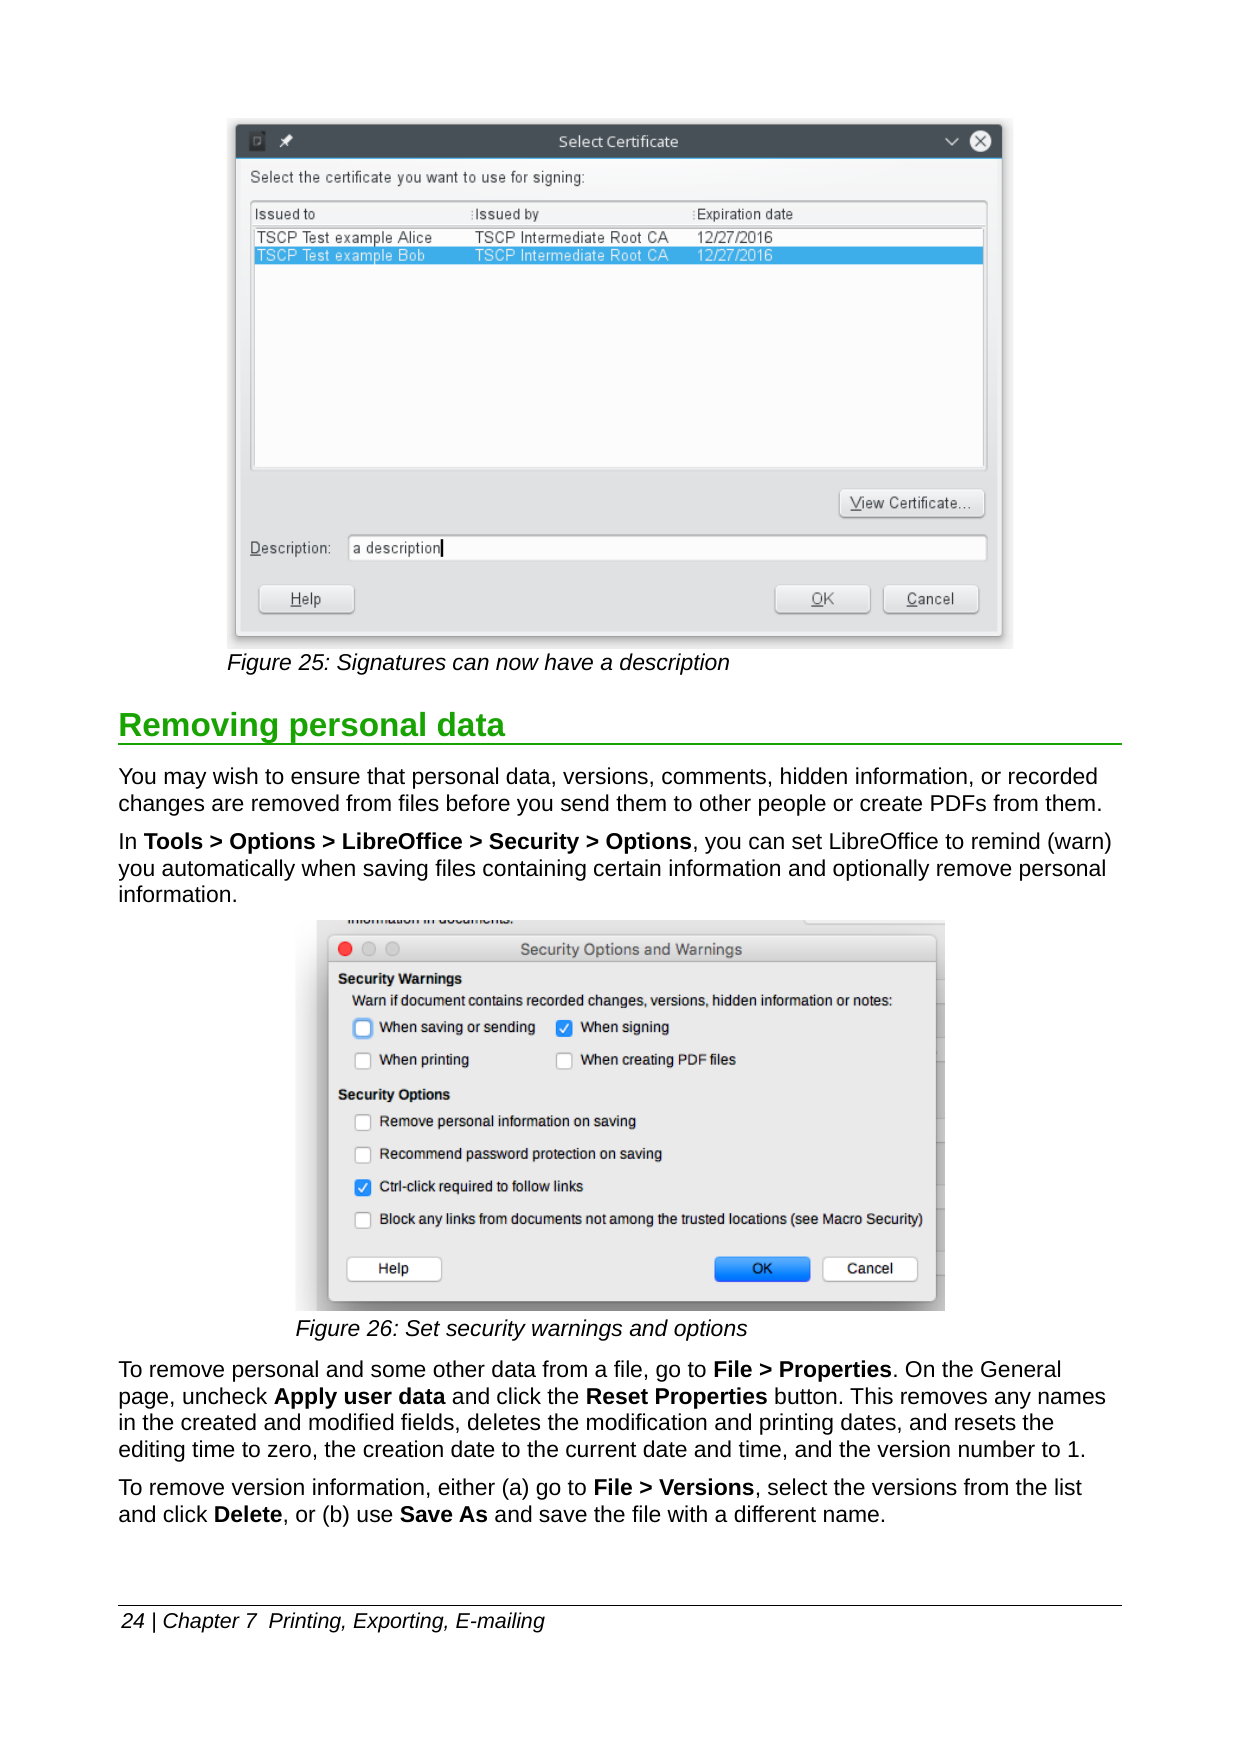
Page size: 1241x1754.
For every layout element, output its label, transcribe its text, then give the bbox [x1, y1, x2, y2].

picture [295, 920, 945, 1311]
picture [226, 118, 1014, 649]
text Figure 25: Signatures can now have a description [227, 649, 1013, 675]
text You may wish to ensure that personal data, versions, comments, hidden information, or recorded changes are removed from files before you send them to other people or create PDFs from them. [118, 763, 1122, 816]
text Figure 26: Set security warnings and options [295, 1315, 945, 1341]
subtitle Removing personal data [118, 705, 1122, 743]
text In Tools > Options > LibreOffice > Security > Options, you can set LibreOffice to remind (warn) you automatically when saving files containing certain information and optionally remove personal information. [118, 828, 1122, 907]
text To remove personal and some other data from a file, go to File > Properties. On the General page, uncheck Apply user data and click the Reset Properties button. This removes any names in the created and modified fields, deletes the modification and printing dates, and resets the editing time to zero, the creation date to the current date and time, and the version number to 1. [118, 1356, 1122, 1462]
text To remove version information, either (a) go to File > Versions, select the versions from the list and click Delete, or (b) use Save As and save the file with a different name. [118, 1474, 1122, 1527]
